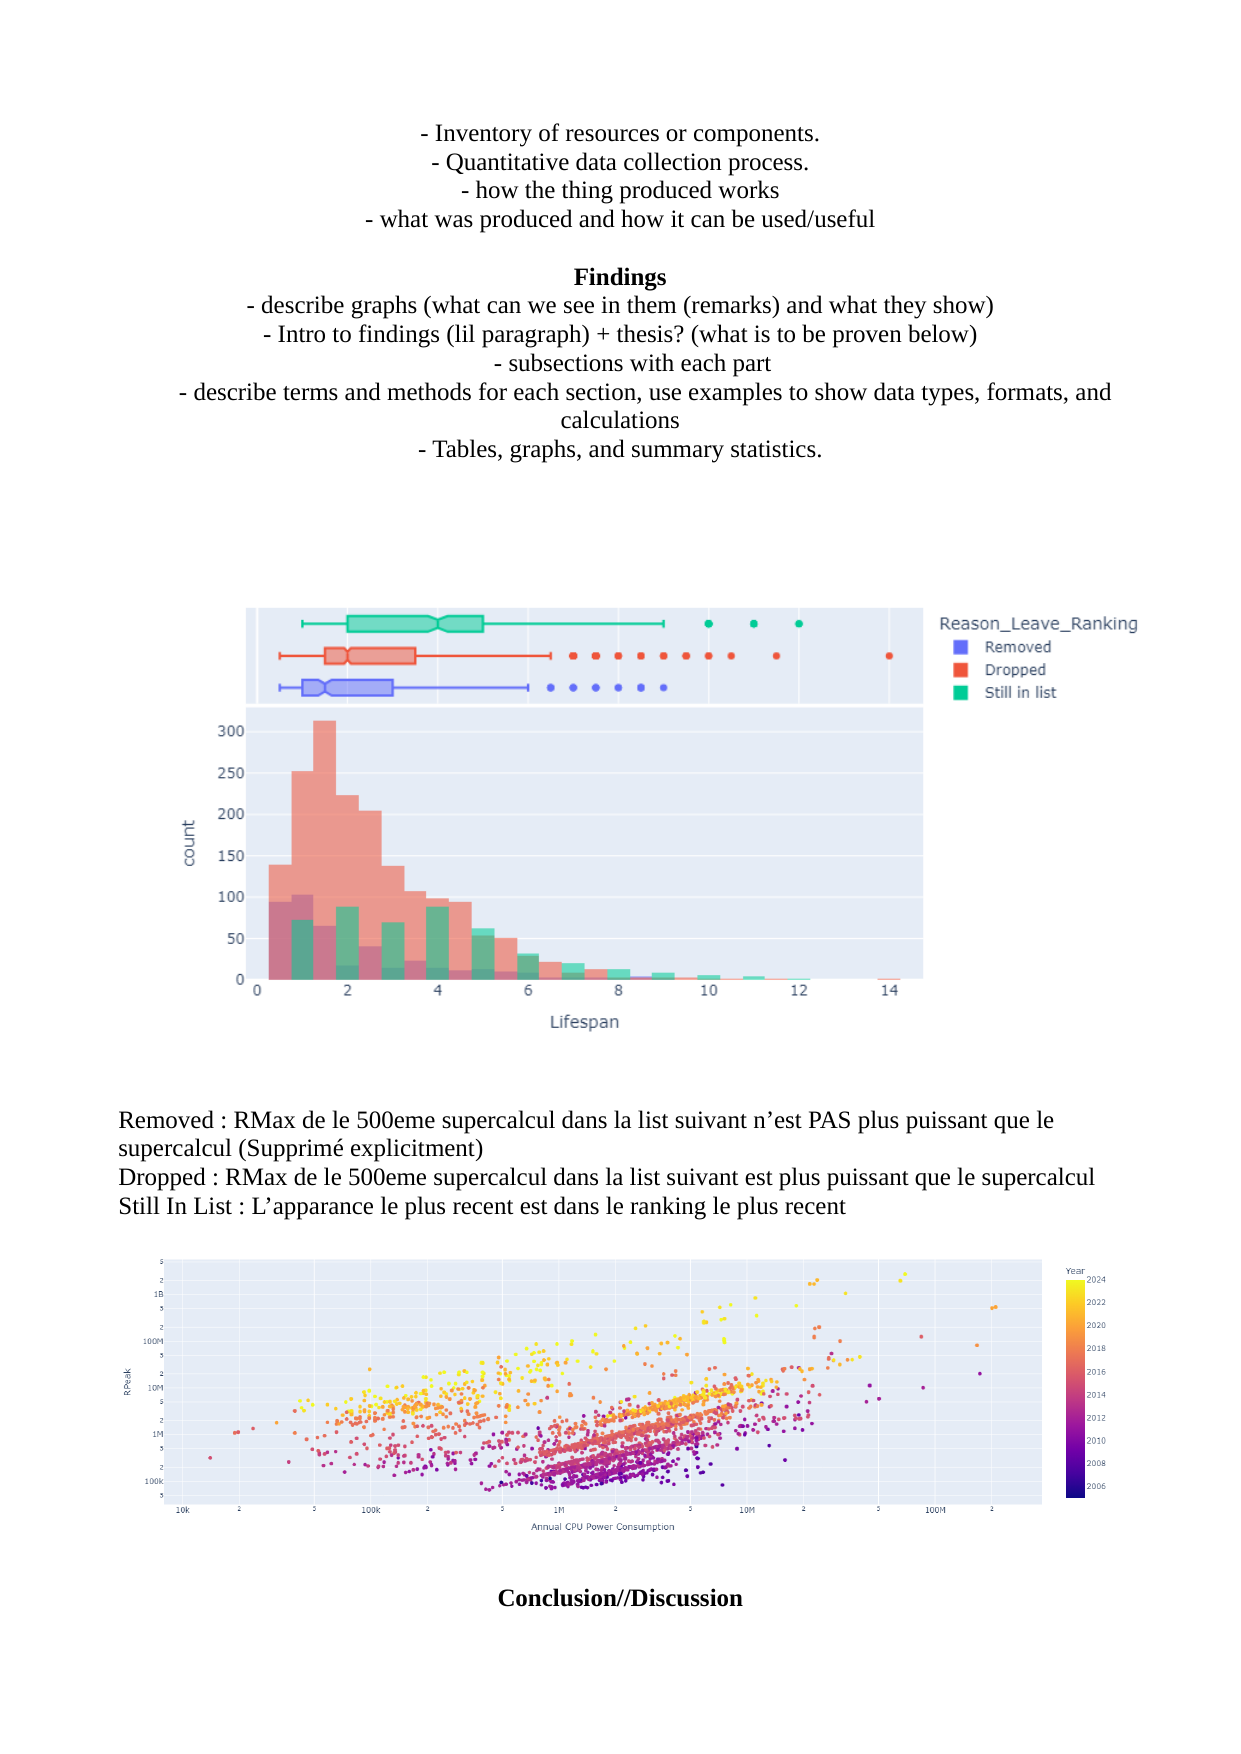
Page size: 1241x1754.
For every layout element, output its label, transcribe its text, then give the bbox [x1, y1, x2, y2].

text Still In List : L’apparance le plus recent est dans le ranking le plus recent [118, 1191, 1122, 1220]
text Conclusion//Discussion [118, 1583, 1122, 1612]
text Findings [118, 262, 1122, 291]
text - subsections with each part [118, 348, 1122, 377]
text - Inventory of resources or components. [118, 118, 1122, 147]
text - what was produced and how it can be used/useful [118, 204, 1122, 233]
text Dropped : RMax de le 500eme supercalcul dans la list suivant est plus puissant que le supercalcul [118, 1162, 1122, 1191]
text - describe terms and methods for each section, use examples to show data types, formats, and calculations [118, 377, 1122, 434]
text - Quantitative data collection process. [118, 147, 1122, 176]
text - Tables, graphs, and summary statistics. [118, 434, 1122, 463]
text - Intro to findings (lil paragraph) + thesis? (what is to be proven below) [118, 319, 1122, 348]
text - describe graphs (what can we see in them (remarks) and what they show) [118, 291, 1122, 319]
text Removed : RMax de le 500eme supercalcul dans la list suivant n’est PAS plus puissant que le supercalcul (Supprimé explicitment) [118, 1105, 1122, 1162]
picture [113, 1222, 1118, 1555]
picture [150, 536, 1155, 1076]
text - how the thing produced works [118, 176, 1122, 204]
